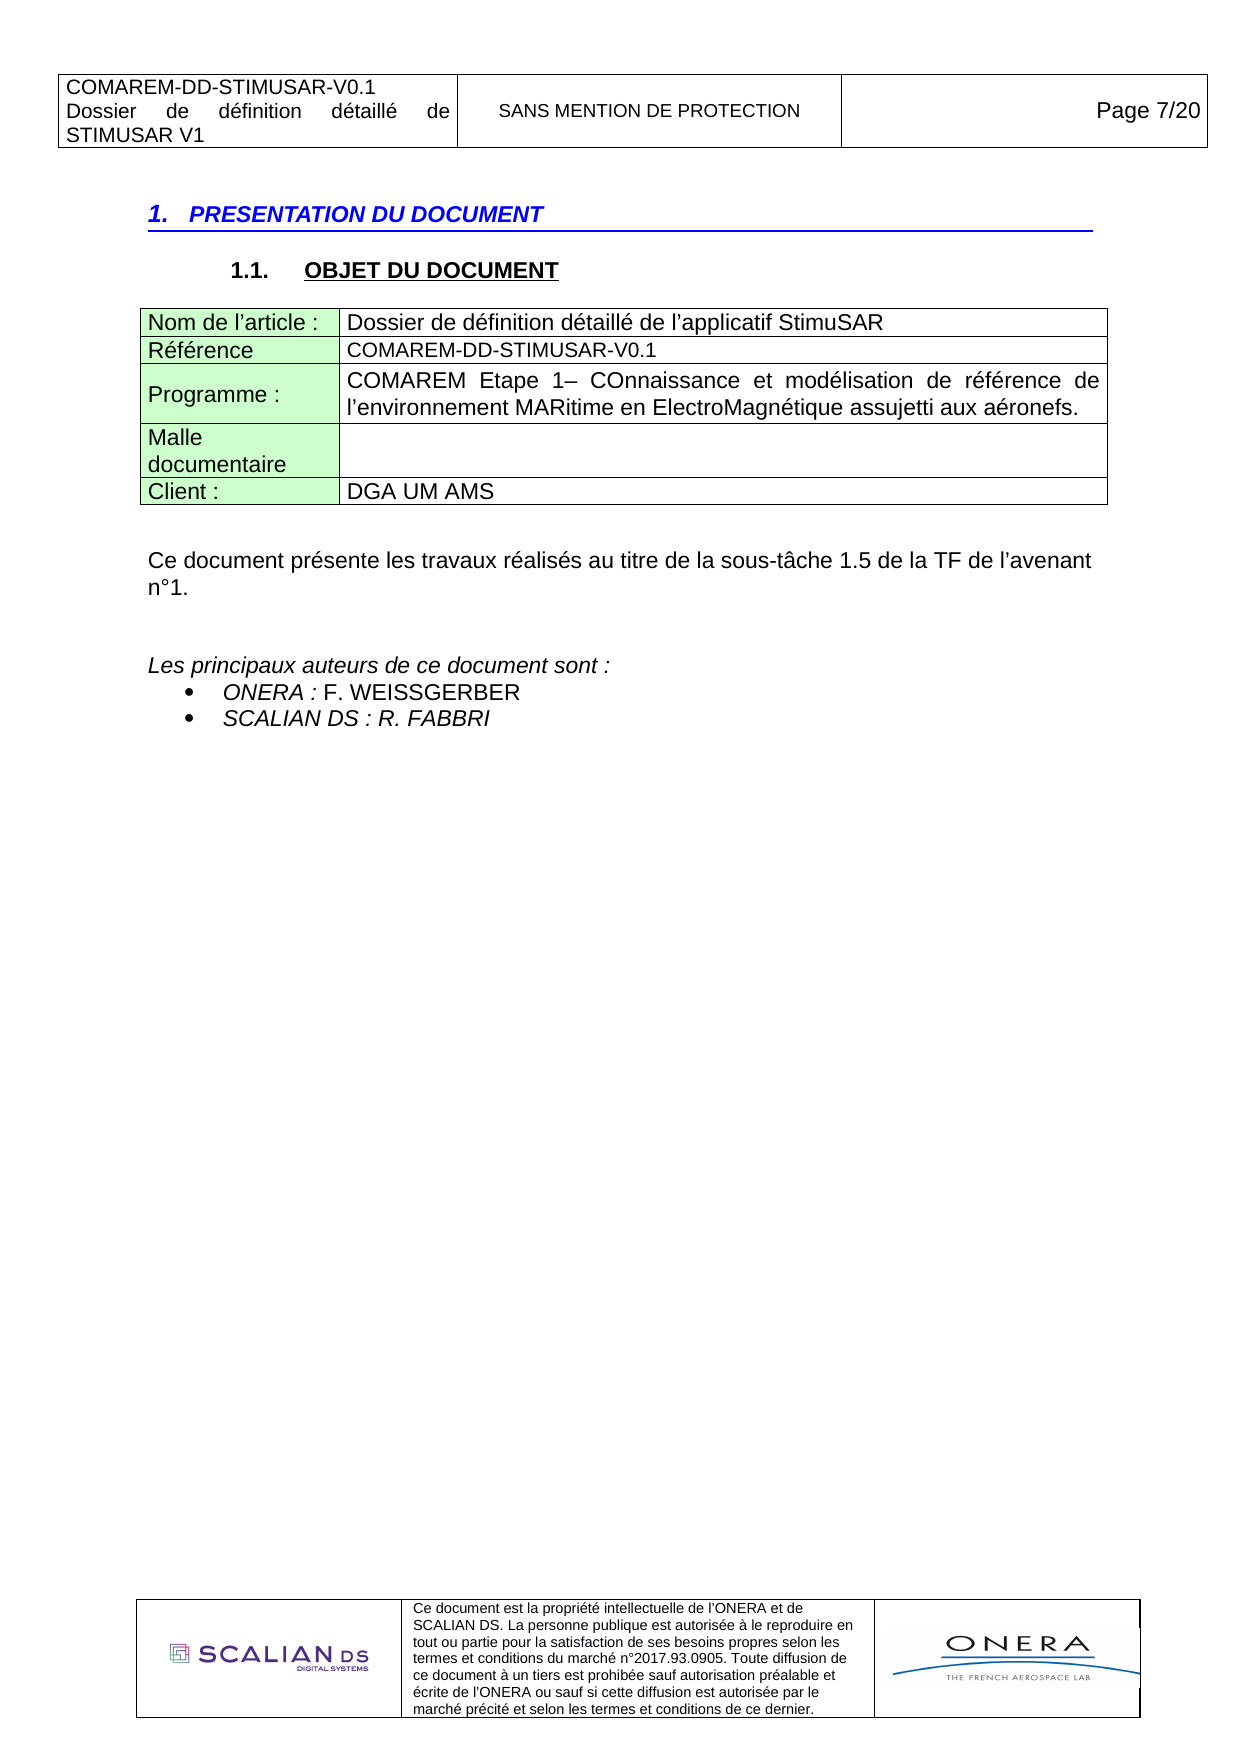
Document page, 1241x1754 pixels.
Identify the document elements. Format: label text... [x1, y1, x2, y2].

list ONERA : F. WEISSGERBER [185, 679, 1093, 705]
table_cell Programme : [141, 364, 339, 423]
subtitle Objet du document [230, 257, 1093, 283]
text Les principaux auteurs de ce document sont : [148, 652, 1093, 679]
table_cell DGA UM AMS [340, 478, 1107, 504]
picture [154, 1630, 384, 1687]
list SCALIAN DS : R. FABBRI [185, 705, 1093, 732]
table_header Nom de l’article : [141, 309, 339, 336]
table_cell Client : [141, 478, 339, 504]
text Ce document présente les travaux réalisés au titre de la sous-tâche 1.5 de la TF de l’avenant n°1. [148, 547, 1093, 600]
table_cell Référence [141, 337, 339, 363]
table_cell [340, 424, 1107, 477]
table_cell COMAREM Etape 1– COnnaissance et modélisation de référence de l’environnement MARitime en ElectroMagnétique assujetti aux aéronefs. [340, 364, 1107, 423]
subtitle PRESENTATION DU DOCUMENT [148, 199, 1093, 230]
picture [885, 1628, 1140, 1688]
table_header Dossier de définition détaillé de l’applicatif StimuSAR [340, 309, 1107, 336]
table_cell COMAREM-DD-STIMUSAR-V0.1 [340, 337, 1107, 363]
table_cell Malle documentaire [141, 424, 339, 477]
